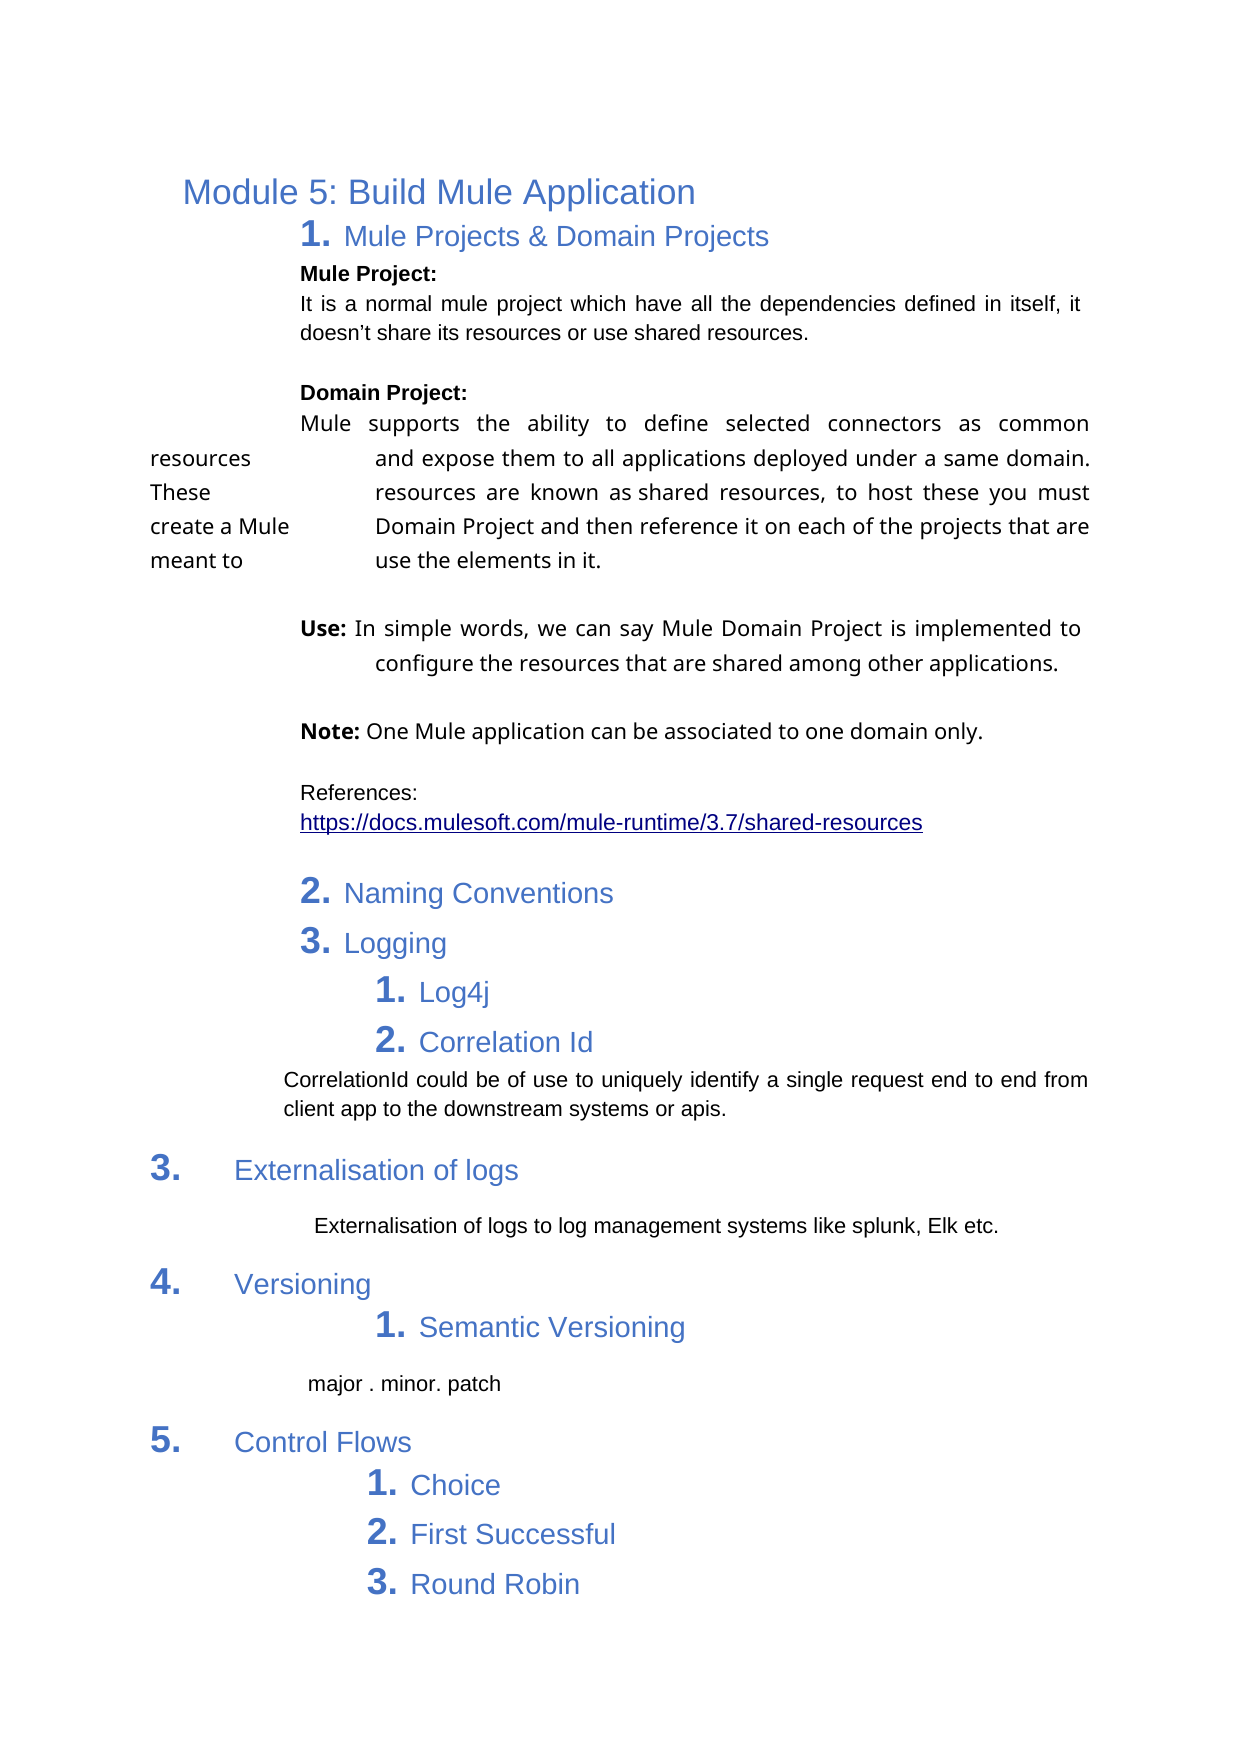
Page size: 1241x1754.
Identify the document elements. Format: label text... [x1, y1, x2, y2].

text Note: One Mule application can be associated to one domain only. [150, 716, 1090, 746]
text 3. Externalisation of logs [150, 1145, 1090, 1188]
text Module 5: Build Mule Application [150, 171, 1090, 212]
text Mule Project: [150, 261, 1090, 286]
text References: [150, 780, 1090, 806]
text Mule supports the ability to define selected connectors as common resources and expose them to all applications deployed under a same domain. These resources are known as shared resources, to host these you must create a Mule Domain Project and then reference it on each of the projects that are meant to use the elements in it. [150, 408, 1090, 575]
text It is a normal mule project which have all the dependencies defined in itself, it doesn’t share its resources or use shared resources. [150, 291, 1090, 346]
text 1. Choice [367, 1460, 1090, 1503]
text 2. Naming Conventions [300, 868, 1090, 912]
text 3. Logging [300, 918, 1090, 961]
text 1. Semantic Versioning [375, 1303, 1090, 1346]
text 3. Round Robin [367, 1559, 1090, 1602]
text 4. Versioning [150, 1259, 1090, 1303]
text 5. Control Flows [150, 1417, 1090, 1460]
text Externalisation of logs to log management systems like splunk, Elk etc. [150, 1213, 1090, 1239]
text 1. Log4j [375, 968, 1090, 1011]
text https://docs.mulesoft.com/mule-runtime/3.7/shared-resources [150, 809, 1090, 836]
text CorrelationId could be of use to uniquely identify a single request end to end from client app to the downstream systems or apis. [283, 1067, 1090, 1121]
text Domain Project: [150, 379, 1090, 405]
text Use: In simple words, we can say Mule Domain Project is implemented to configure the resources that are shared among other applications. [150, 613, 1090, 677]
text 2. First Successful [367, 1509, 1090, 1553]
text 2. Correlation Id [375, 1017, 1090, 1060]
text major . minor. patch [150, 1371, 1090, 1396]
text 1. Mule Projects & Domain Projects [300, 212, 1090, 255]
